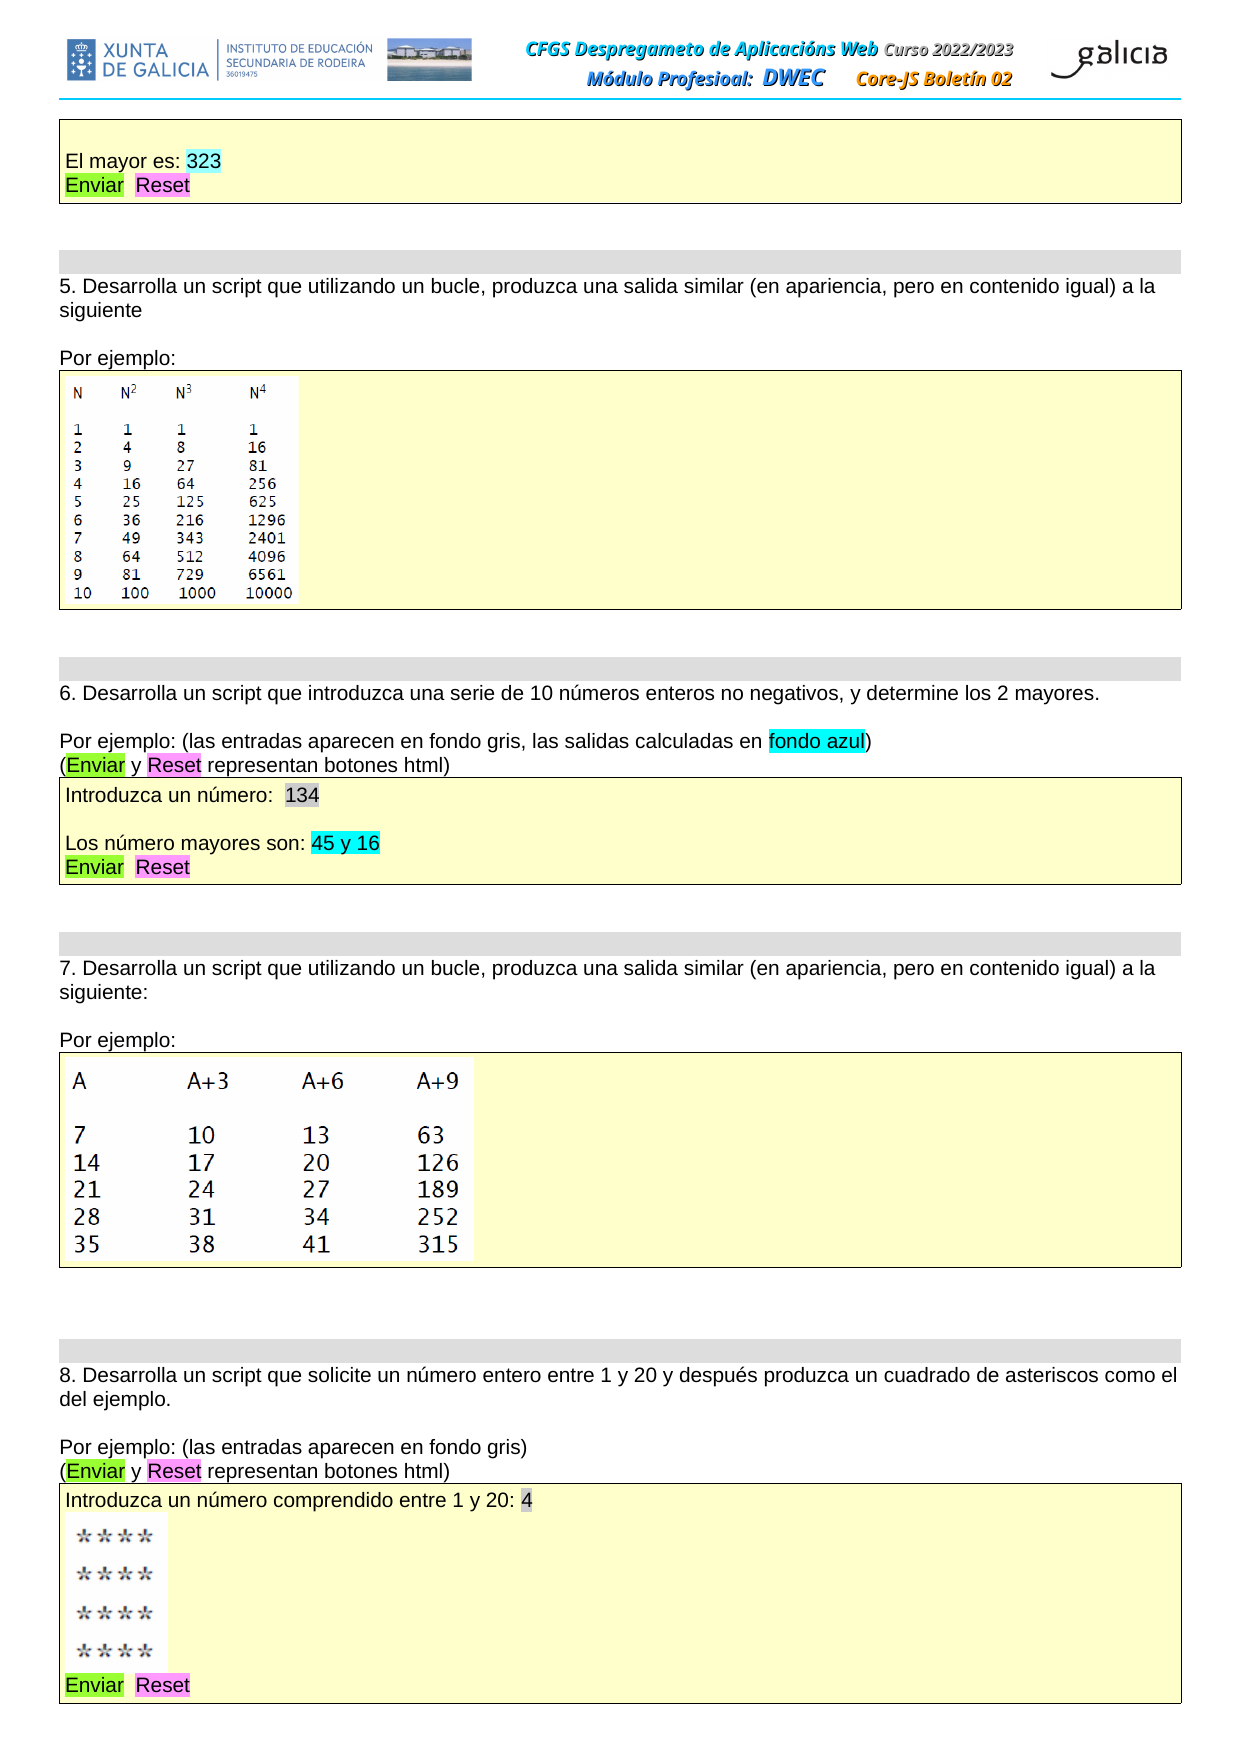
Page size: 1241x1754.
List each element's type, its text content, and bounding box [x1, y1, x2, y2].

text Por ejemplo: [59, 1028, 1181, 1052]
table_header [60, 371, 1181, 609]
text Por ejemplo: (las entradas aparecen en fondo gris) [59, 1434, 1181, 1458]
table_header [60, 1053, 1181, 1267]
table_header El mayor es: 323 Enviar Reset [60, 120, 1181, 202]
text (Enviar y Reset representan botones html) [59, 1458, 1181, 1482]
picture [64, 35, 473, 82]
table_header Introduzca un número: 134 Los número mayores son: 45 y 16 Enviar Reset [60, 778, 1181, 884]
text 8. Desarrolla un script que solicite un número entero entre 1 y 20 y después produzca un cuadrado de asteriscos como el del ejemplo. [59, 1363, 1181, 1411]
text Por ejemplo: (las entradas aparecen en fondo gris, las salidas calculadas en fondo azul) [59, 729, 1181, 753]
picture [64, 376, 299, 604]
picture [64, 1057, 474, 1261]
text (Enviar y Reset representan botones html) [59, 753, 1181, 777]
picture [1051, 37, 1172, 82]
table_header Introduzca un número comprendido entre 1 y 20: 4 Enviar Reset [60, 1484, 1181, 1703]
picture [64, 1512, 168, 1674]
text 6. Desarrolla un script que introduzca una serie de 10 números enteros no negativos, y determine los 2 mayores. [59, 681, 1181, 705]
text Por ejemplo: [59, 346, 1181, 370]
text 7. Desarrolla un script que utilizando un bucle, produzca una salida similar (en apariencia, pero en contenido igual) a la siguiente: [59, 956, 1181, 1004]
text 5. Desarrolla un script que utilizando un bucle, produzca una salida similar (en apariencia, pero en contenido igual) a la siguiente [59, 274, 1181, 322]
